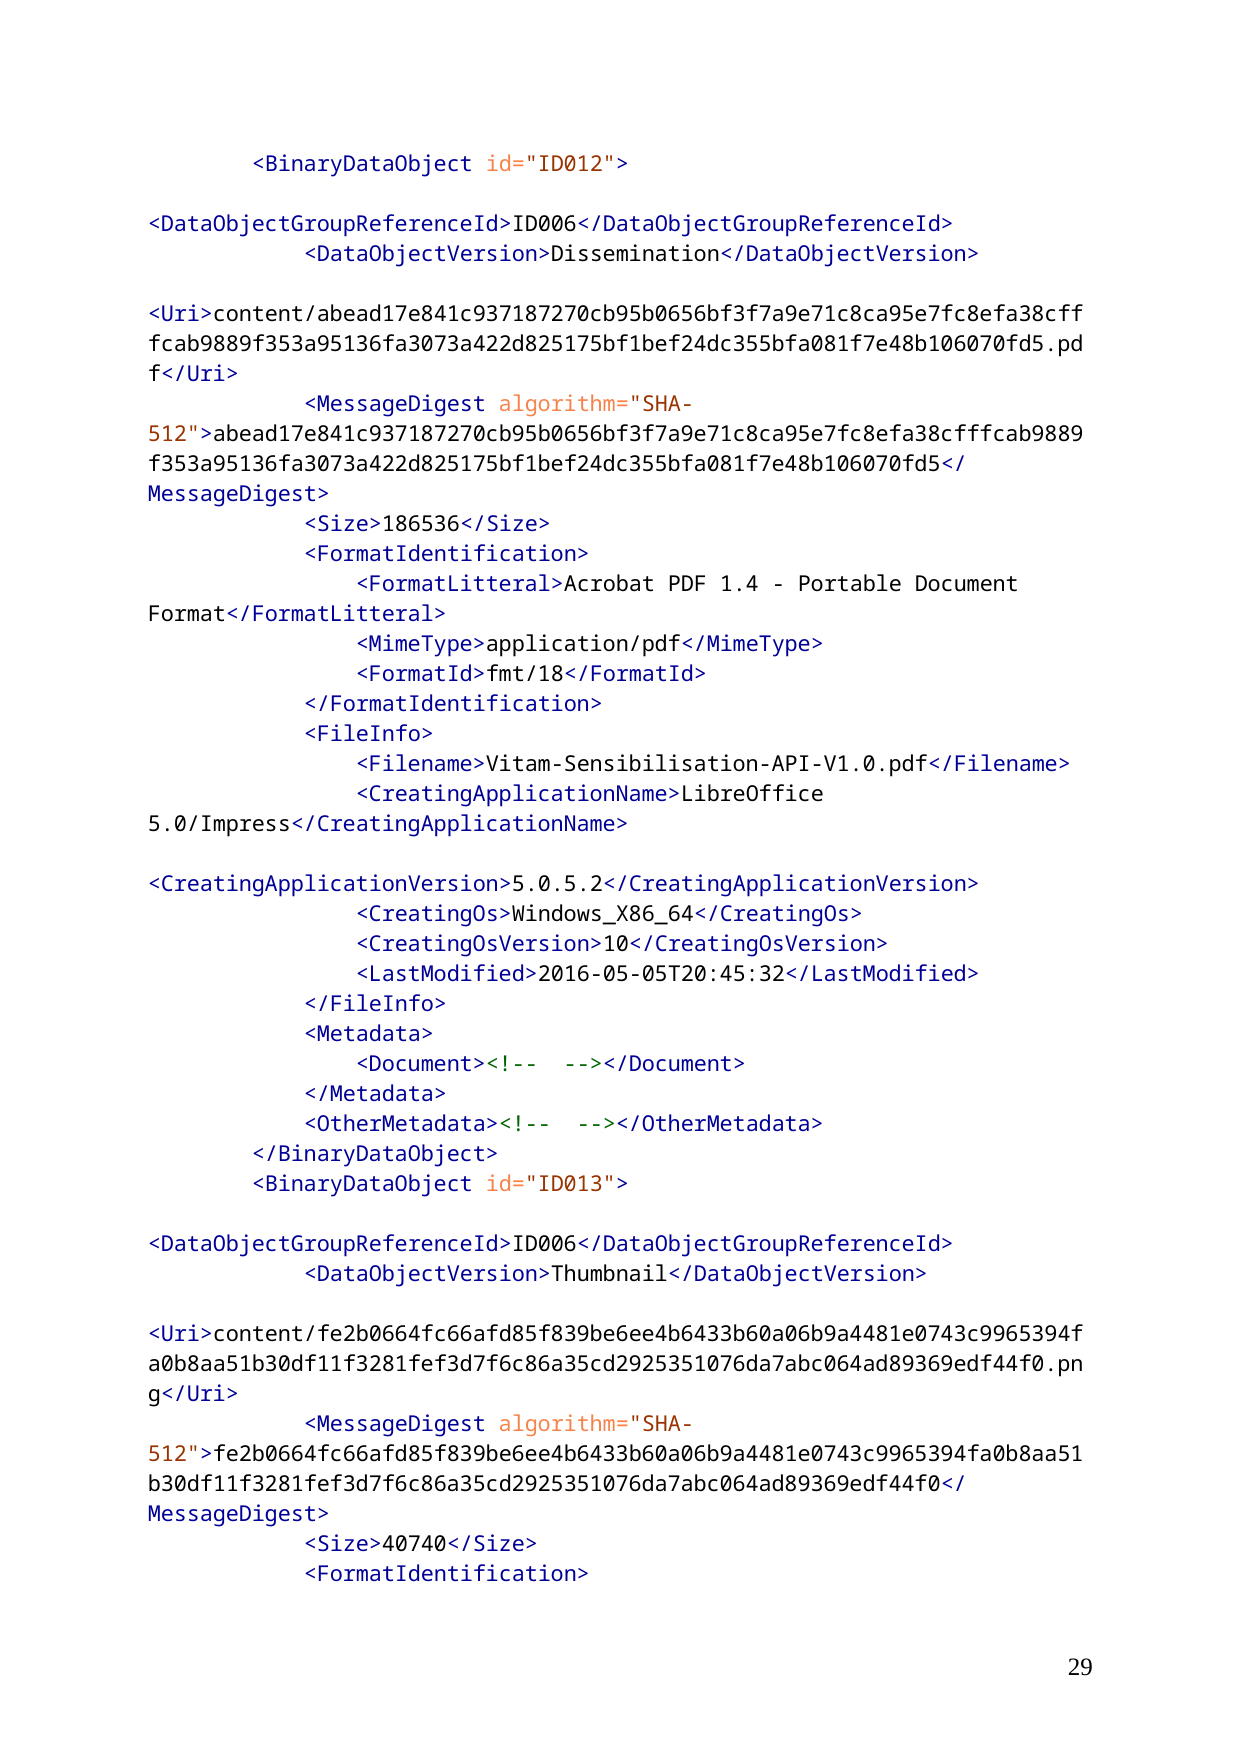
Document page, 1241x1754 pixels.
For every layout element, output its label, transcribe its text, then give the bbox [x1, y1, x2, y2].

text <BinaryDataObject id="ID012"> <DataObjectGroupReferenceId>ID006</DataObjectGroupReferenceId> <DataObjectVersion>Dissemination</DataObjectVersion> <Uri>content/abead17e841c937187270cb95b0656bf3f7a9e71c8ca95e7fc8efa38cfffcab9889f353a95136fa3073a422d825175bf1bef24dc355bfa081f7e48b106070fd5.pdf</Uri> <MessageDigest algorithm="SHA-512">abead17e841c937187270cb95b0656bf3f7a9e71c8ca95e7fc8efa38cfffcab9889f353a95136fa3073a422d825175bf1bef24dc355bfa081f7e48b106070fd5</MessageDigest> <Size>186536</Size> <FormatIdentification> <FormatLitteral>Acrobat PDF 1.4 - Portable Document Format</FormatLitteral> <MimeType>application/pdf</MimeType> <FormatId>fmt/18</FormatId> </FormatIdentification> <FileInfo> <Filename>Vitam-Sensibilisation-API-V1.0.pdf</Filename> <CreatingApplicationName>LibreOffice 5.0/Impress</CreatingApplicationName> <CreatingApplicationVersion>5.0.5.2</CreatingApplicationVersion> <CreatingOs>Windows_X86_64</CreatingOs> <CreatingOsVersion>10</CreatingOsVersion> <LastModified>2016-05-05T20:45:32</LastModified> </FileInfo> <Metadata> <Document><!-- --></Document> </Metadata> <OtherMetadata><!-- --></OtherMetadata> </BinaryDataObject> <BinaryDataObject id="ID013"> <DataObjectGroupReferenceId>ID006</DataObjectGroupReferenceId> <DataObjectVersion>Thumbnail</DataObjectVersion> <Uri>content/fe2b0664fc66afd85f839be6ee4b6433b60a06b9a4481e0743c9965394fa0b8aa51b30df11f3281fef3d7f6c86a35cd2925351076da7abc064ad89369edf44f0.png</Uri> <MessageDigest algorithm="SHA-512">fe2b0664fc66afd85f839be6ee4b6433b60a06b9a4481e0743c9965394fa0b8aa51b30df11f3281fef3d7f6c86a35cd2925351076da7abc064ad89369edf44f0</MessageDigest> <Size>40740</Size> <FormatIdentification> [148, 148, 1093, 1588]
